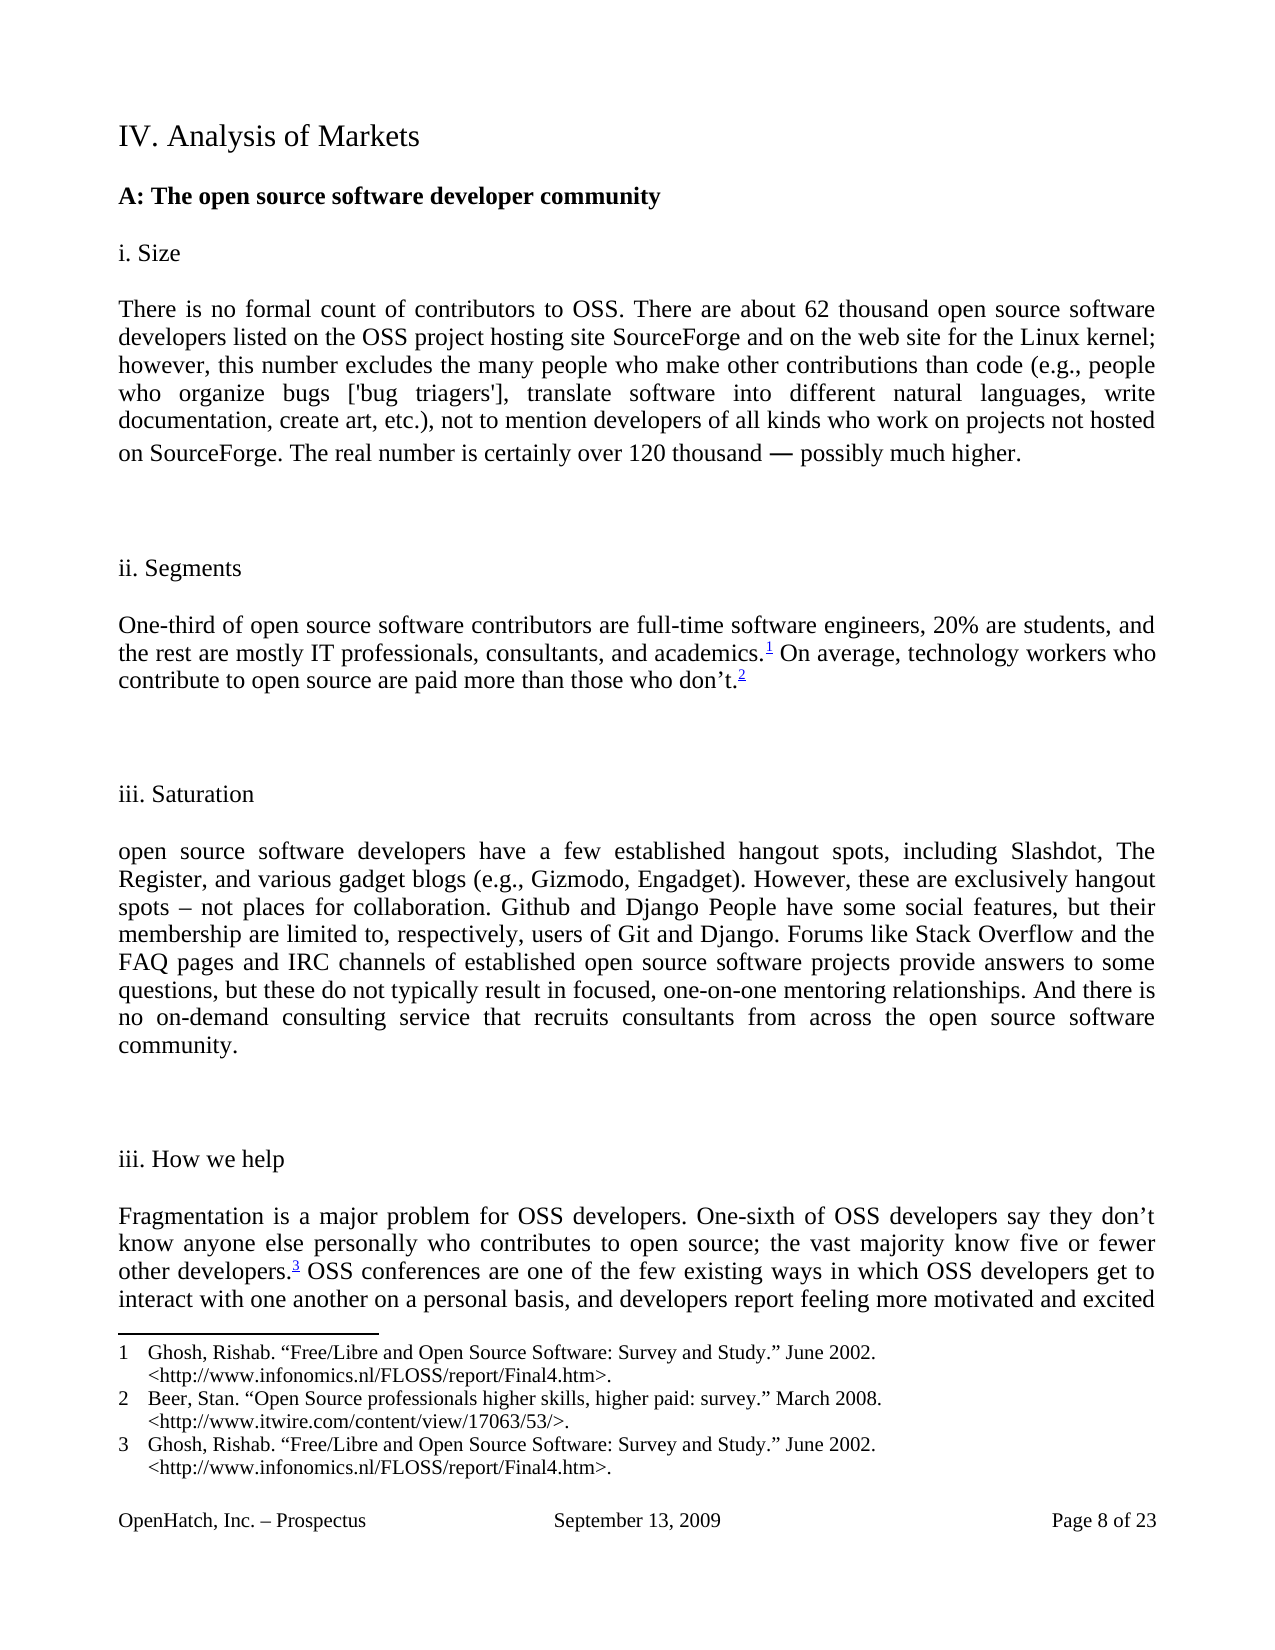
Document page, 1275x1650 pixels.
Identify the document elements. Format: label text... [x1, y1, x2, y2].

list Beer, Stan. “Open Source professionals higher skills, higher paid: survey.” March 2008. <http://www.itwire.com/content/view/17063/53/>. [118, 1387, 1156, 1433]
text Fragmentation is a major problem for OSS developers. One-sixth of OSS developers say they don’t know anyone else personally who contributes to open source; the vast majority know five or fewer other developers. OSS conferences are one of the few existing ways in which OSS developers get to interact with one another on a personal basis, and developers report feeling more motivated and excited [118, 1202, 1156, 1313]
text iii. How we help [118, 1145, 1156, 1173]
text i. Size [118, 239, 1156, 266]
list Ghosh, Rishab. “Free/Libre and Open Source Software: Survey and Study.” June 2002. <http://www.infonomics.nl/FLOSS/report/Final4.htm>. [118, 1341, 1156, 1387]
text Ghosh, Rishab. “Free/Libre and Open Source Software: Survey and Study.” June 2002. <http://www.infonomics.nl/FLOSS/report/Final4.htm>. [118, 1433, 1156, 1479]
text iii. Saturation [118, 780, 1156, 808]
subtitle A: The open source software developer community [118, 182, 1156, 209]
text open source software developers have a few established hangout spots, including Slashdot, The Register, and various gadget blogs (e.g., Gizmodo, Engadget). However, these are exclusively hangout spots – not places for collaboration. Github and Django People have some social features, but their membership are limited to, respectively, users of Git and Django. Forums like Stack Overflow and the FAQ pages and IRC channels of established open source software projects provide answers to some questions, but these do not typically result in focused, one-on-one mentoring relationships. And there is no on-demand consulting service that recruits consultants from across the open source software community. [118, 837, 1156, 1059]
text There is no formal count of contributors to OSS. There are about 62 thousand open source software developers listed on the OSS project hosting site SourceForge and on the web site for the Linux kernel; however, this number excludes the many people who make other contributions than code (e.g., people who organize bugs ['bug triagers'], translate software into different natural languages, write documentation, create art, etc.), not to mention developers of all kinds who work on projects not hosted on SourceForge. The real number is certainly over 120 thousand — possibly much higher. [118, 296, 1156, 468]
list ii. Segments [118, 554, 1156, 582]
list One-third of open source software contributors are full-time software engineers, 20% are students, and the rest are mostly IT professionals, consultants, and academics. On average, technology workers who contribute to open source are paid more than those who don’t. [118, 611, 1156, 694]
text IV. Analysis of Markets [118, 118, 1156, 153]
